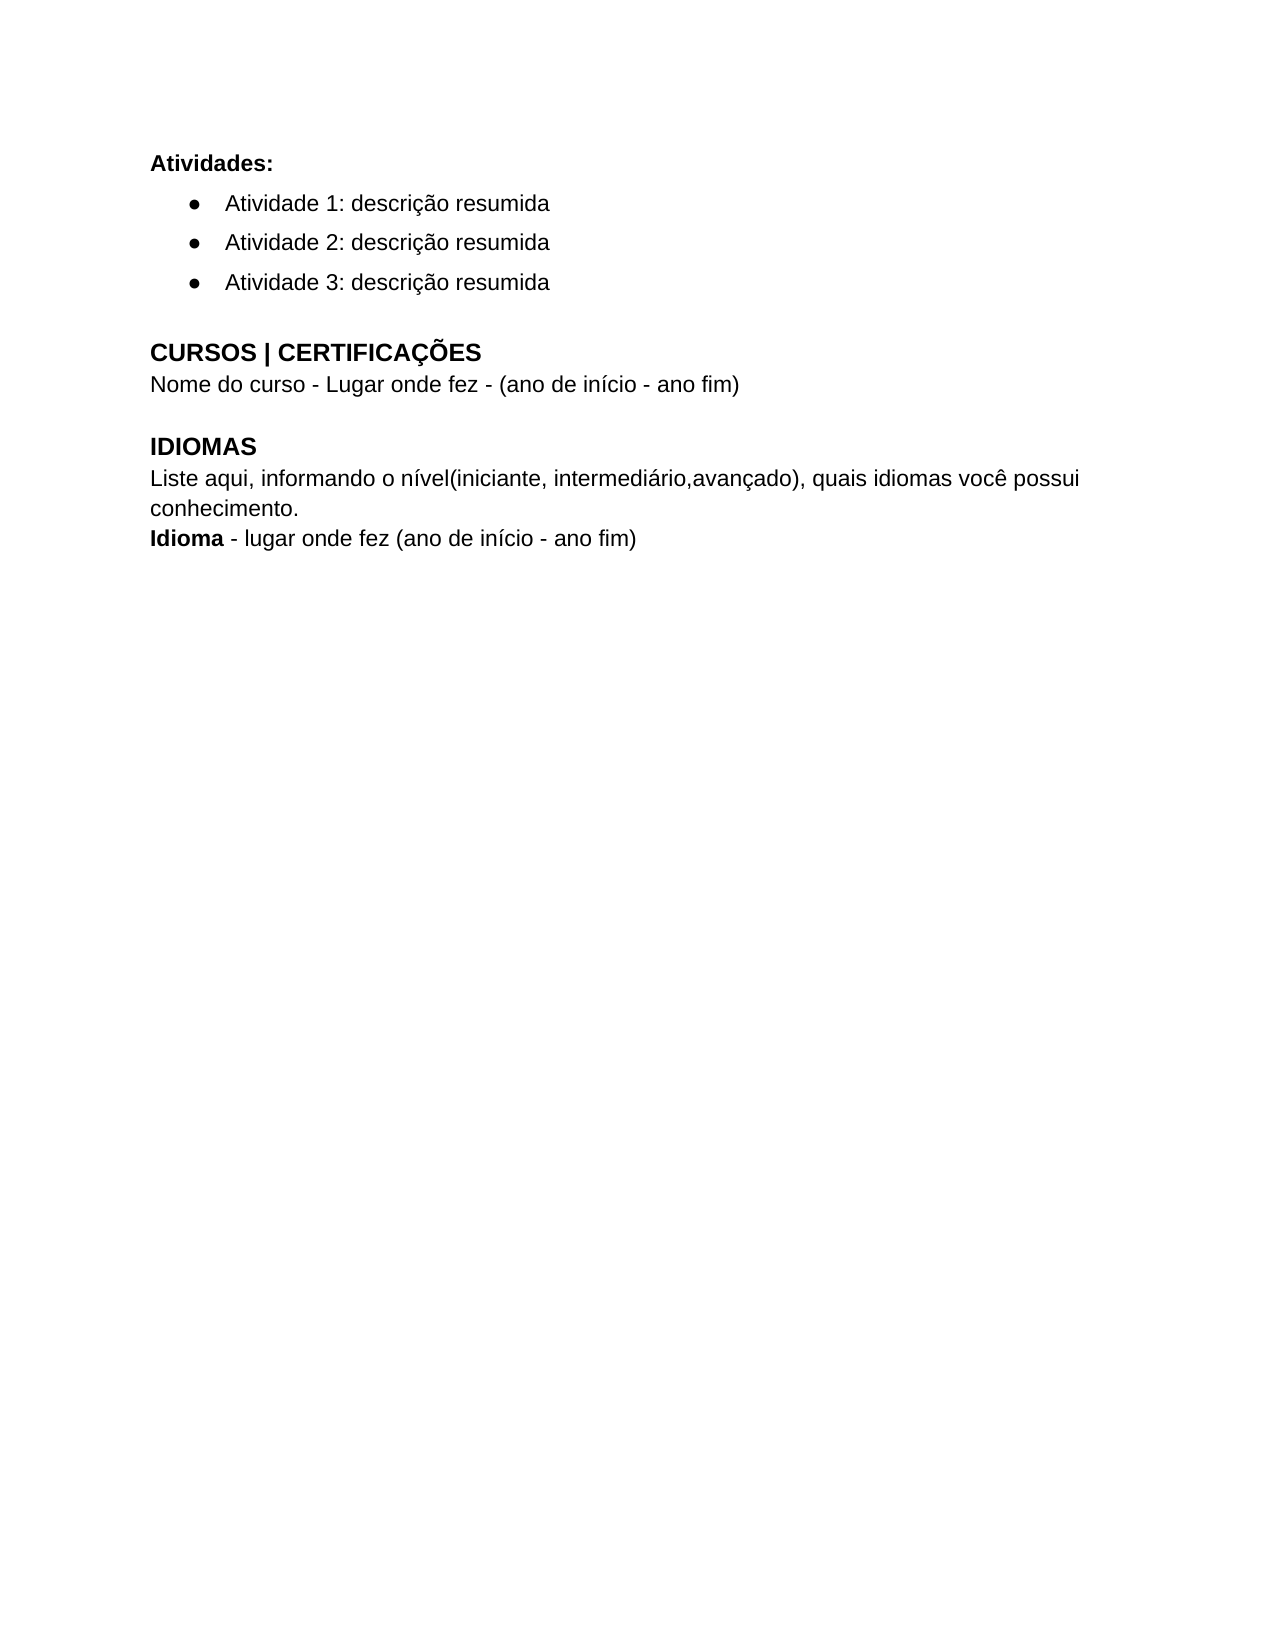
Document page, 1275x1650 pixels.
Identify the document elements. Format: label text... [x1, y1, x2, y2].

text Liste aqui, informando o nível(iniciante, intermediário,avançado), quais idiomas você possui conhecimento. [150, 464, 1125, 521]
text Atividades: [150, 150, 1125, 176]
text Nome do curso - Lugar onde fez - (ano de início - ano fim) [150, 371, 1125, 397]
list Atividade 2: descrição resumida [187, 229, 1125, 255]
list Atividade 1: descrição resumida [187, 189, 1125, 216]
list Atividade 3: descrição resumida [187, 268, 1125, 295]
text IDIOMAS [150, 432, 1125, 460]
text CURSOS | CERTIFICAÇÕES [150, 338, 1125, 367]
text Idioma - lugar onde fez (ano de início - ano fim) [150, 525, 1125, 551]
